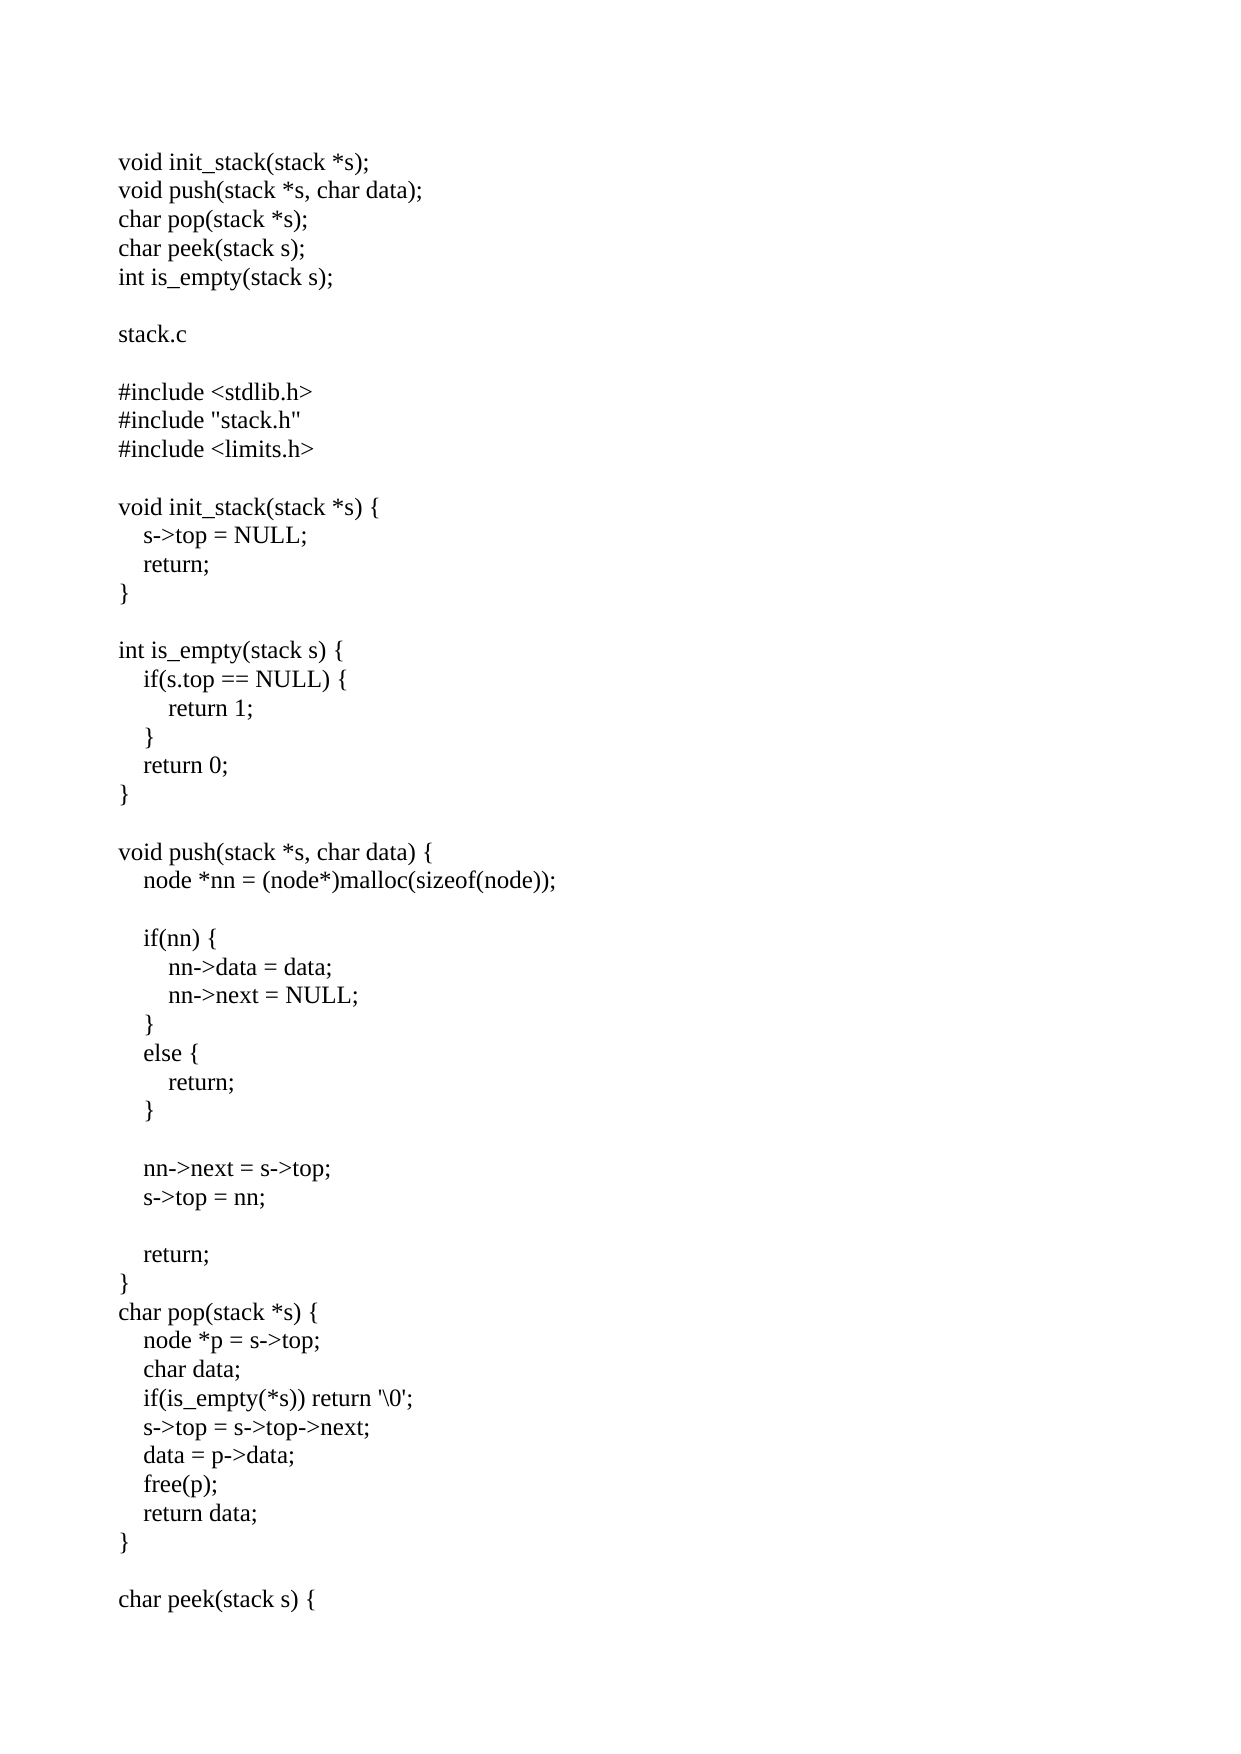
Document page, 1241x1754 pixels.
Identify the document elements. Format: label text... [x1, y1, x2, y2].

text int is_empty(stack s) { [118, 636, 1122, 664]
text return data; [118, 1498, 1122, 1527]
text char pop(stack *s); [118, 204, 1122, 233]
text void init_stack(stack *s) { [118, 492, 1122, 521]
text nn->next = s->top; [118, 1153, 1122, 1182]
text if(is_empty(*s)) return '\0'; [118, 1383, 1122, 1412]
text } [118, 722, 1122, 751]
text int is_empty(stack s); [118, 262, 1122, 291]
text return; [118, 1239, 1122, 1268]
text void push(stack *s, char data); [118, 176, 1122, 204]
text s->top = NULL; [118, 521, 1122, 549]
text void push(stack *s, char data) { [118, 837, 1122, 866]
text node *p = s->top; [118, 1326, 1122, 1354]
text #include <limits.h> [118, 434, 1122, 463]
text free(p); [118, 1469, 1122, 1498]
text return; [118, 1067, 1122, 1096]
text nn->next = NULL; [118, 981, 1122, 1009]
text data = p->data; [118, 1441, 1122, 1469]
text char data; [118, 1354, 1122, 1383]
text } [118, 1096, 1122, 1124]
text nn->data = data; [118, 952, 1122, 981]
text #include <stdlib.h> [118, 377, 1122, 406]
text s->top = s->top->next; [118, 1412, 1122, 1441]
text s->top = nn; [118, 1182, 1122, 1211]
text else { [118, 1038, 1122, 1067]
text char pop(stack *s) { [118, 1297, 1122, 1326]
text if(s.top == NULL) { [118, 664, 1122, 693]
text } [118, 1009, 1122, 1038]
text } [118, 578, 1122, 607]
text return 0; [118, 751, 1122, 779]
text if(nn) { [118, 923, 1122, 952]
text node *nn = (node*)malloc(sizeof(node)); [118, 866, 1122, 894]
text #include "stack.h" [118, 406, 1122, 434]
text return; [118, 549, 1122, 578]
text stack.c [118, 319, 1122, 348]
text } [118, 1268, 1122, 1297]
text void init_stack(stack *s); [118, 147, 1122, 176]
text return 1; [118, 693, 1122, 722]
text char peek(stack s) { [118, 1584, 1122, 1613]
text } [118, 779, 1122, 808]
text char peek(stack s); [118, 233, 1122, 262]
text } [118, 1527, 1122, 1556]
